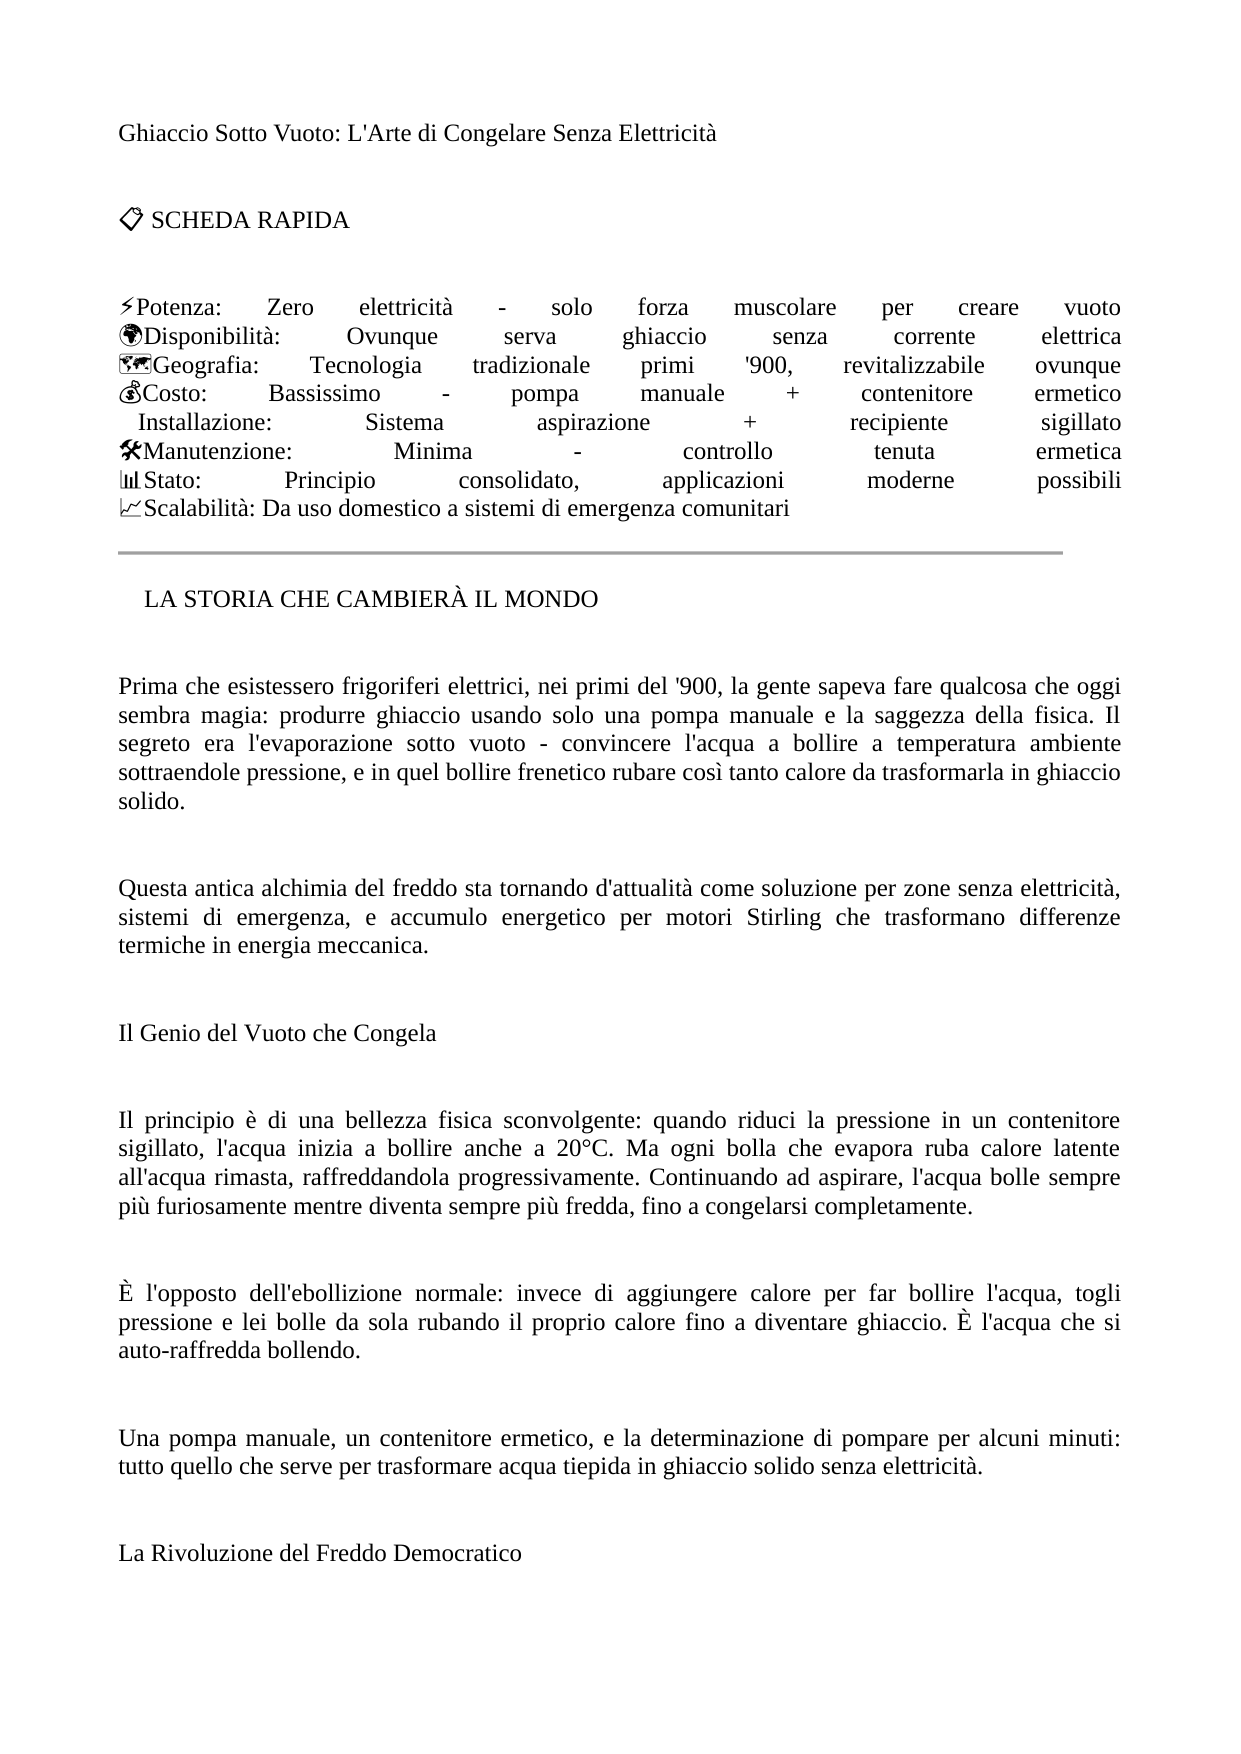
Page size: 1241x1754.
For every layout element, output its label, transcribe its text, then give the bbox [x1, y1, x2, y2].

subtitle Il Genio del Vuoto che Congela [118, 1018, 1122, 1046]
subtitle 📖 LA STORIA CHE CAMBIERÀ IL MONDO [118, 584, 1122, 613]
text Il principio è di una bellezza fisica sconvolgente: quando riduci la pressione in un contenitore sigillato, l'acqua inizia a bollire anche a 20°C. Ma ogni bolla che evapora ruba calore latente all'acqua rimasta, raffreddandola progressivamente. Continuando ad aspirare, l'acqua bolle sempre più furiosamente mentre diventa sempre più fredda, fino a congelarsi completamente. [118, 1105, 1122, 1220]
text Prima che esistessero frigoriferi elettrici, nei primi del '900, la gente sapeva fare qualcosa che oggi sembra magia: produrre ghiaccio usando solo una pompa manuale e la saggezza della fisica. Il segreto era l'evaporazione sotto vuoto - convincere l'acqua a bollire a temperatura ambiente sottraendole pressione, e in quel bollire frenetico rubare così tanto calore da trasformarla in ghiaccio solido. [118, 671, 1122, 815]
subtitle La Rivoluzione del Freddo Democratico [118, 1538, 1122, 1567]
text È l'opposto dell'ebollizione normale: invece di aggiungere calore per far bollire l'acqua, togli pressione e lei bolle da sola rubando il proprio calore fino a diventare ghiaccio. È l'acqua che si auto-raffredda bollendo. [118, 1278, 1122, 1364]
text Questa antica alchimia del freddo sta tornando d'attualità come soluzione per zone senza elettricità, sistemi di emergenza, e accumulo energetico per motori Stirling che trasformano differenze termiche in energia meccanica. [118, 873, 1122, 959]
subtitle Ghiaccio Sotto Vuoto: L'Arte di Congelare Senza Elettricità [118, 118, 1122, 147]
text ⚡Potenza: Zero elettricità - solo forza muscolare per creare vuoto 🌍Disponibilità: Ovunque serva ghiaccio senza corrente elettrica 🗺️Geografia: Tecnologia tradizionale primi '900, revitalizzabile ovunque 💰Costo: Bassissimo - pompa manuale + contenitore ermetico 🔧Installazione: Sistema aspirazione + recipiente sigillato 🛠️Manutenzione: Minima - controllo tenuta ermetica 📊Stato: Principio consolidato, applicazioni moderne possibili 📈Scalabilità: Da uso domestico a sistemi di emergenza comunitari [118, 292, 1122, 522]
text Una pompa manuale, un contenitore ermetico, e la determinazione di pompare per alcuni minuti: tutto quello che serve per trasformare acqua tiepida in ghiaccio solido senza elettricità. [118, 1423, 1122, 1480]
subtitle 📋 SCHEDA RAPIDA [118, 205, 1122, 234]
